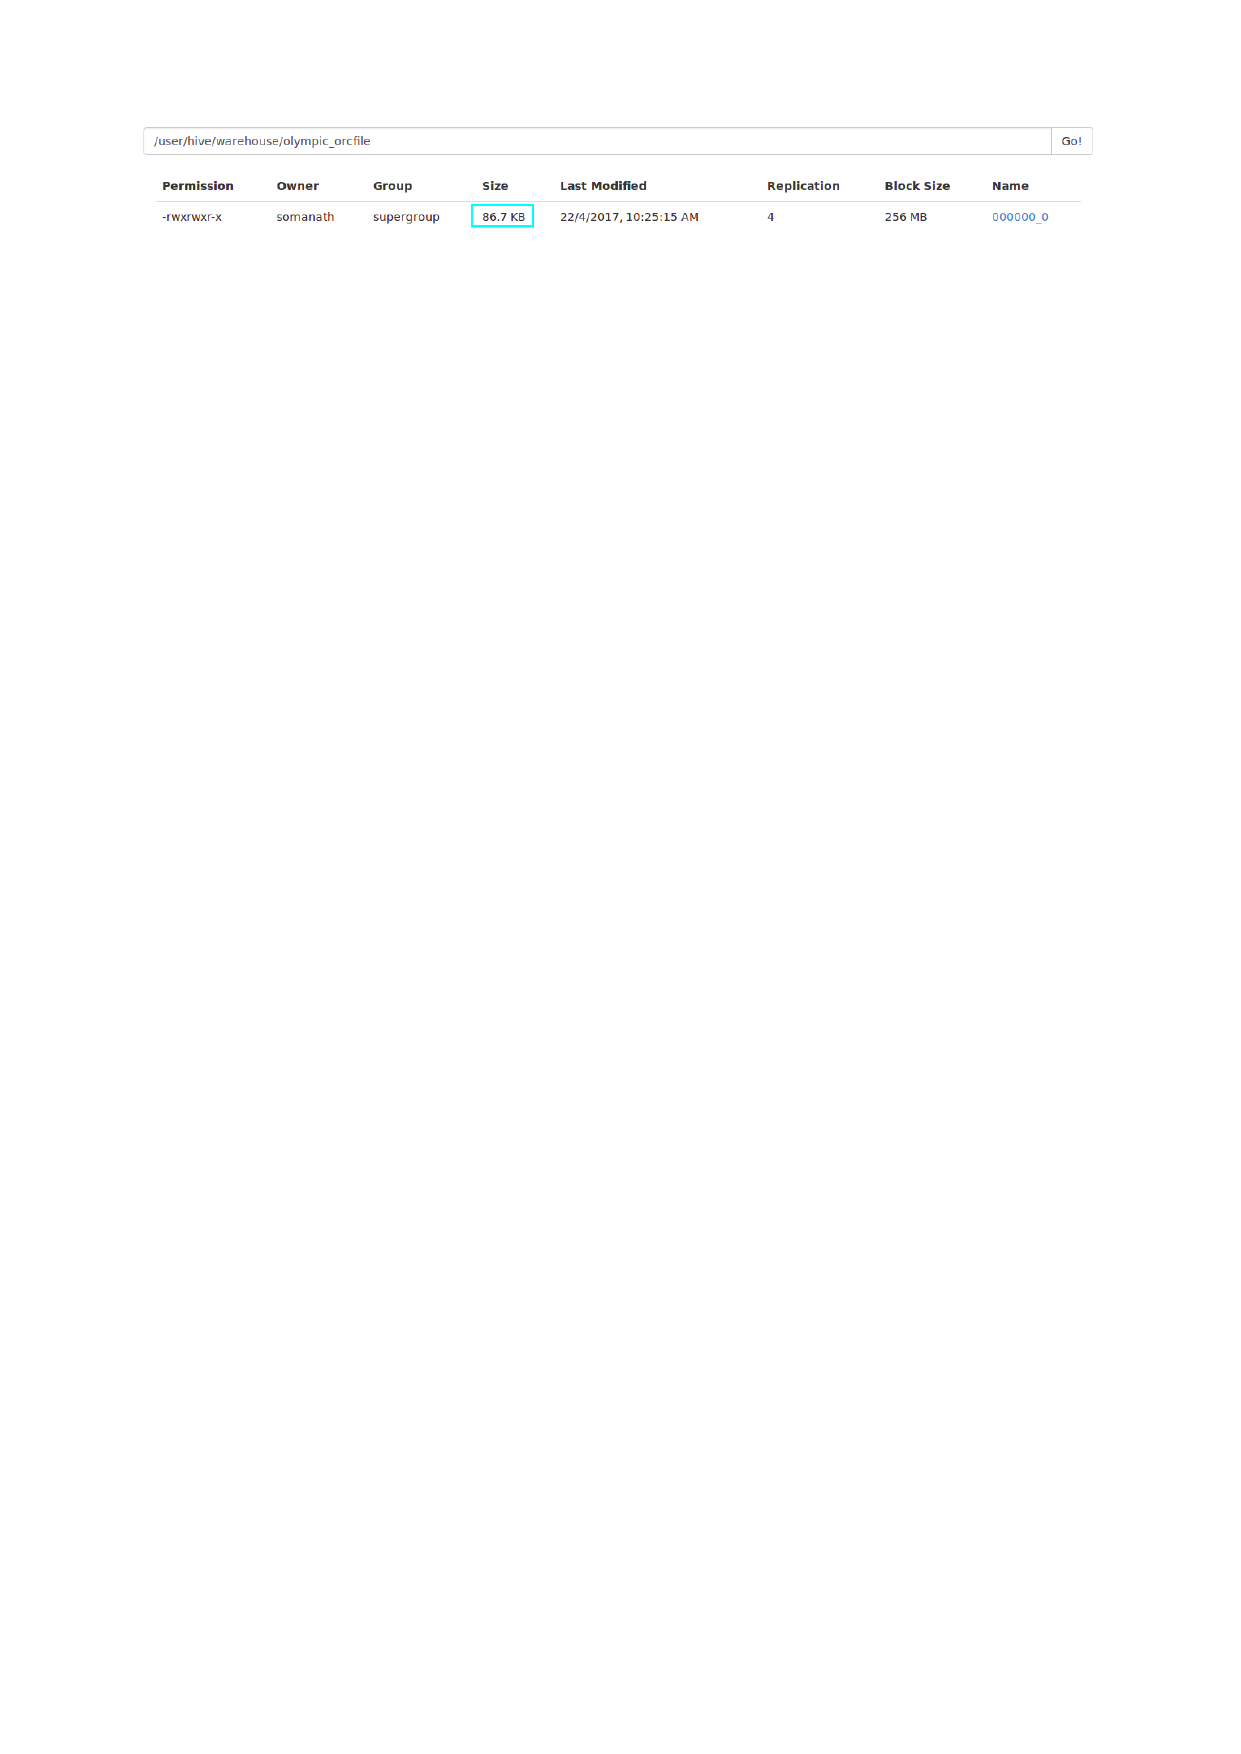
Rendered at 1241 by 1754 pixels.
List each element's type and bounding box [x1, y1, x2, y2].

picture [118, 118, 1123, 254]
